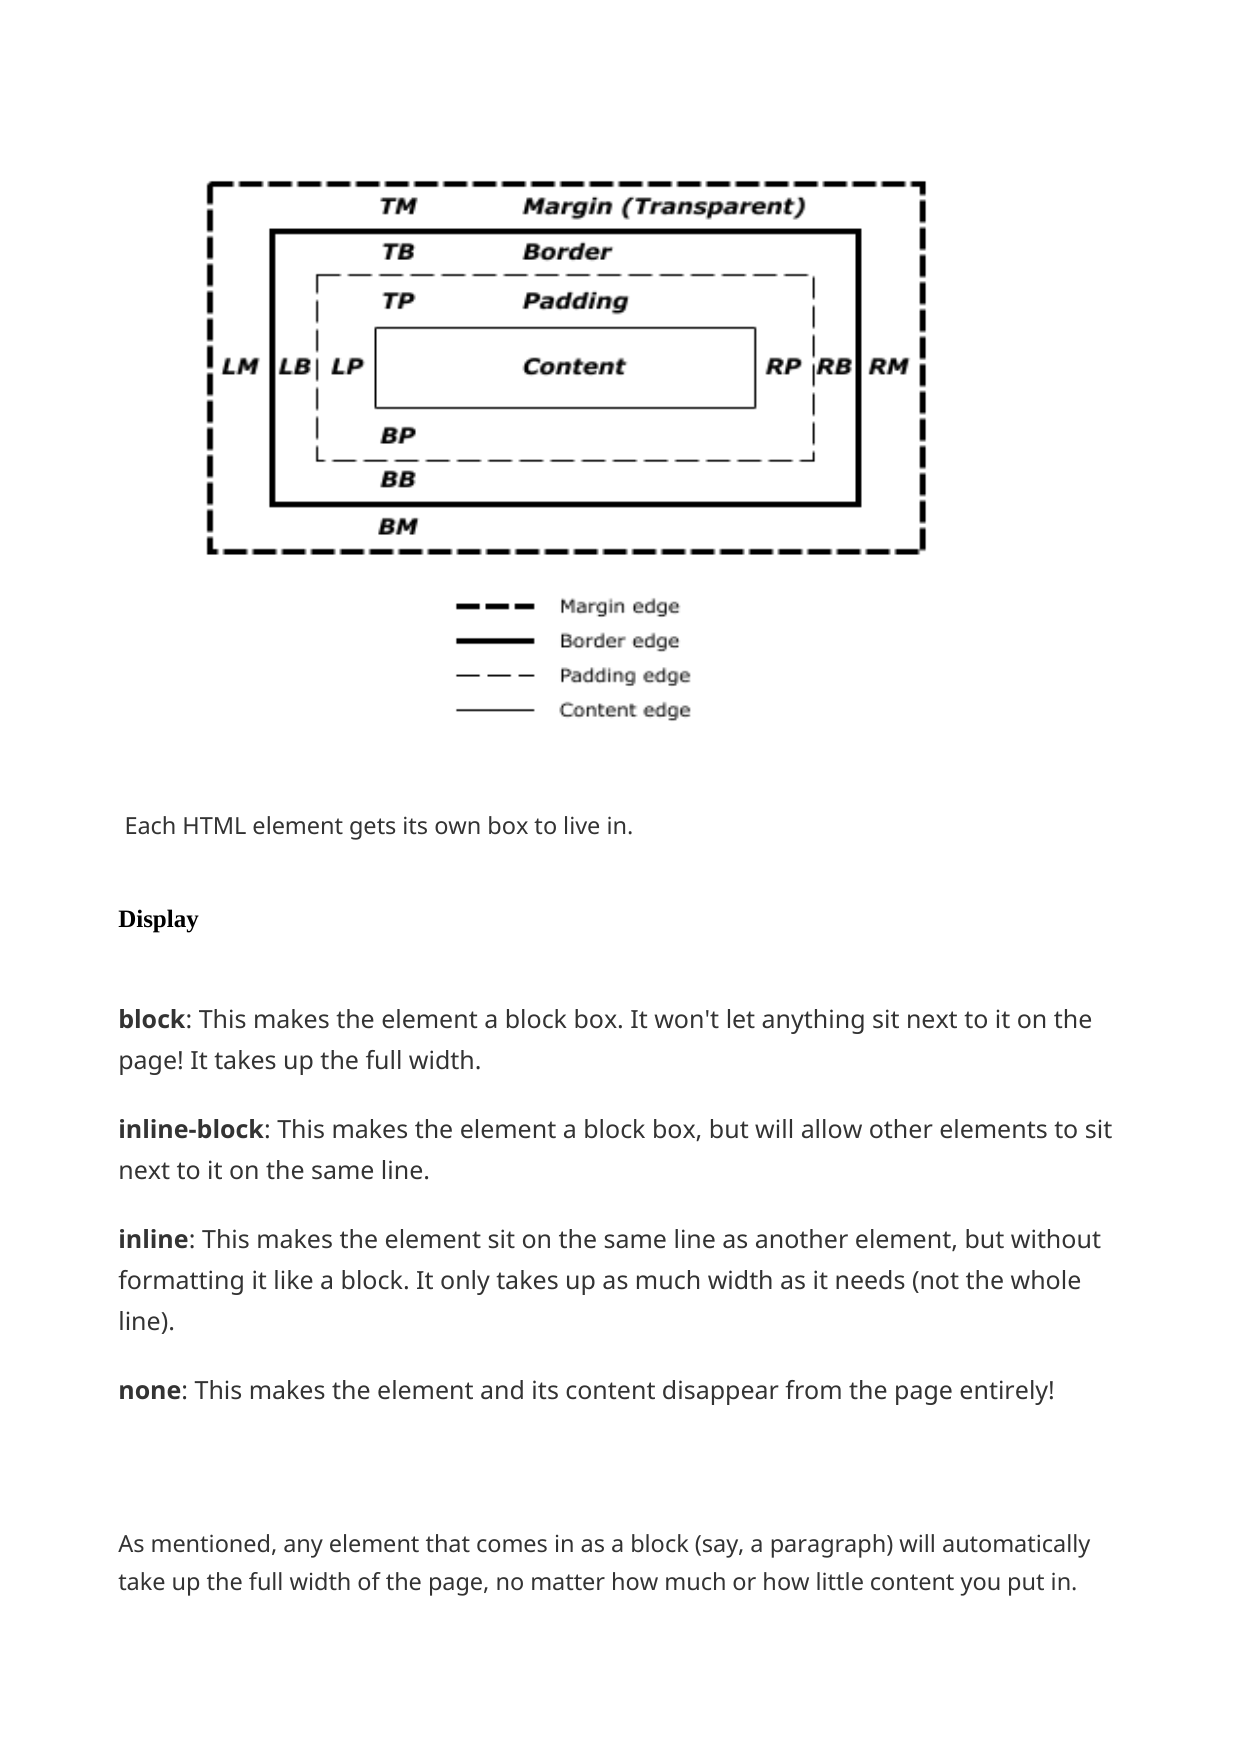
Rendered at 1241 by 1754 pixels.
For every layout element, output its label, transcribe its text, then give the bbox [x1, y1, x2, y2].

text Display [118, 869, 1122, 933]
text inline-block: This makes the element a block box, but will allow other elements to sit next to it on the same line. [118, 1112, 1122, 1187]
text block: This makes the element a block box. It won't let anything sit next to it on the page! It takes up the full width. [118, 1002, 1122, 1077]
picture [118, 118, 1003, 737]
text none: This makes the element and its content disappear from the page entirely! [118, 1372, 1122, 1406]
text As mentioned, any element that comes in as a block (say, a paragraph) will automatically take up the full width of the page, no matter how much or how little content you put in. [118, 1527, 1122, 1598]
text inline: This makes the element sit on the same line as another element, but without formatting it like a block. It only takes up as much width as it needs (not the whole line). [118, 1222, 1122, 1337]
text Each HTML element gets its own box to live in. [118, 807, 1122, 841]
